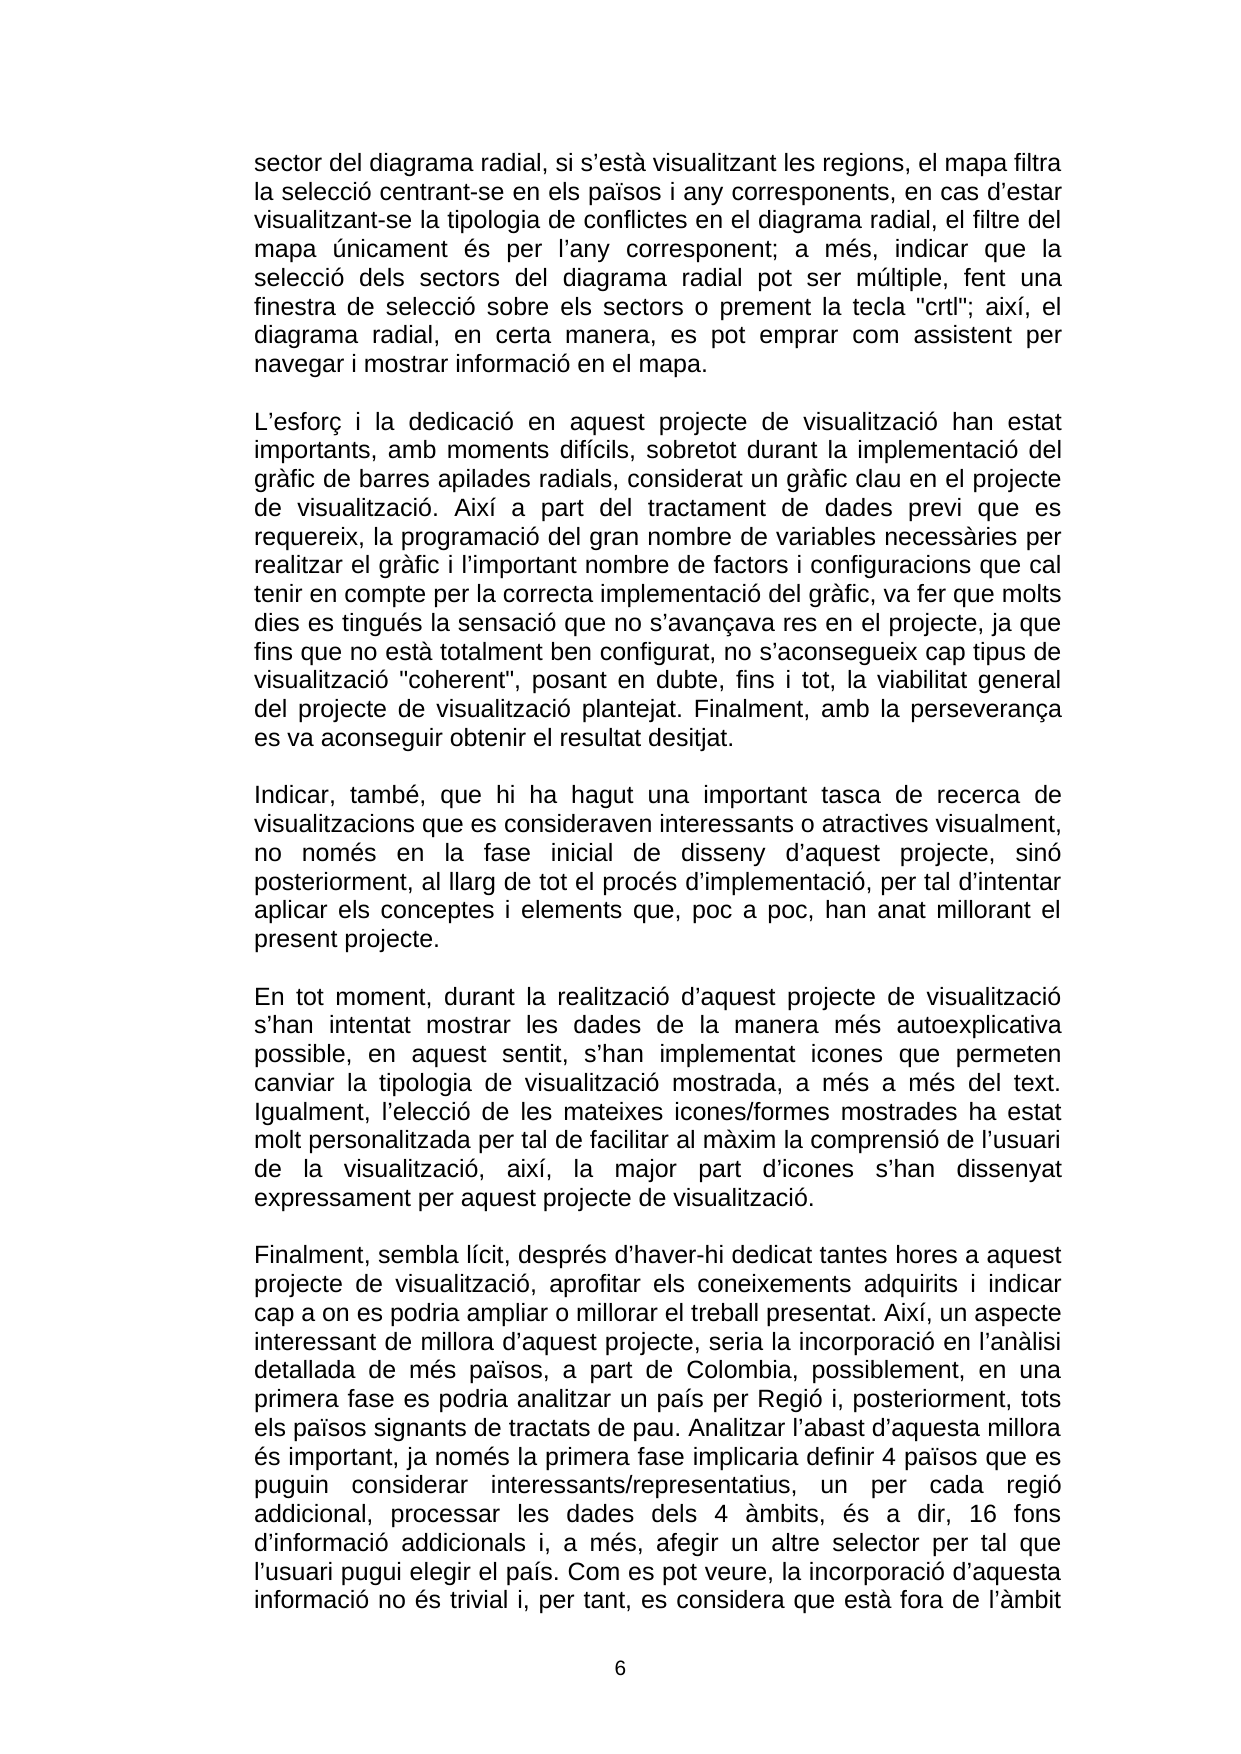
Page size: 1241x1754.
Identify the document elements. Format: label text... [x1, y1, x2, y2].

text L’esforç i la dedicació en aquest projecte de visualització han estat importants, amb moments difícils, sobretot durant la implementació del gràfic de barres apilades radials, considerat un gràfic clau en el projecte de visualització. Així a part del tractament de dades previ que es requereix, la programació del gran nombre de variables necessàries per realitzar el gràfic i l’important nombre de factors i configuracions que cal tenir en compte per la correcta implementació del gràfic, va fer que molts dies es tingués la sensació que no s’avançava res en el projecte, ja que fins que no està totalment ben configurat, no s’aconsegueix cap tipus de visualització "coherent", posant en dubte, fins i tot, la viabilitat general del projecte de visualització plantejat. Finalment, amb la perseverança es va aconseguir obtenir el resultat desitjat. [254, 406, 1063, 751]
text sector del diagrama radial, si s’està visualitzant les regions, el mapa filtra la selecció centrant-se en els països i any corresponents, en cas d’estar visualitzant-se la tipologia de conflictes en el diagrama radial, el filtre del mapa únicament és per l’any corresponent; a més, indicar que la selecció dels sectors del diagrama radial pot ser múltiple, fent una finestra de selecció sobre els sectors o prement la tecla "crtl"; així, el diagrama radial, en certa manera, es pot emprar com assistent per navegar i mostrar informació en el mapa. [254, 148, 1063, 378]
text En tot moment, durant la realització d’aquest projecte de visualització s’han intentat mostrar les dades de la manera més autoexplicativa possible, en aquest sentit, s’han implementat icones que permeten canviar la tipologia de visualització mostrada, a més a més del text. Igualment, l’elecció de les mateixes icones/formes mostrades ha estat molt personalitzada per tal de facilitar al màxim la comprensió de l’usuari de la visualització, així, la major part d’icones s’han dissenyat expressament per aquest projecte de visualització. [254, 981, 1063, 1211]
text Finalment, sembla lícit, després d’haver-hi dedicat tantes hores a aquest projecte de visualització, aprofitar els coneixements adquirits i indicar cap a on es podria ampliar o millorar el treball presentat. Així, un aspecte interessant de millora d’aquest projecte, seria la incorporació en l’anàlisi detallada de més països, a part de Colombia, possiblement, en una primera fase es podria analitzar un país per Regió i, posteriorment, tots els països signants de tractats de pau. Analitzar l’abast d’aquesta millora és important, ja només la primera fase implicaria definir 4 països que es puguin considerar interessants/representatius, un per cada regió addicional, processar les dades dels 4 àmbits, és a dir, 16 fons d’informació addicionals i, a més, afegir un altre selector per tal que l’usuari pugui elegir el país. Com es pot veure, la incorporació d’aquesta informació no és trivial i, per tant, es considera que està fora de l’àmbit [254, 1240, 1063, 1614]
text Indicar, també, que hi ha hagut una important tasca de recerca de visualitzacions que es consideraven interessants o atractives visualment, no només en la fase inicial de disseny d’aquest projecte, sinó posteriorment, al llarg de tot el procés d’implementació, per tal d’intentar aplicar els conceptes i elements que, poc a poc, han anat millorant el present projecte. [254, 780, 1063, 953]
